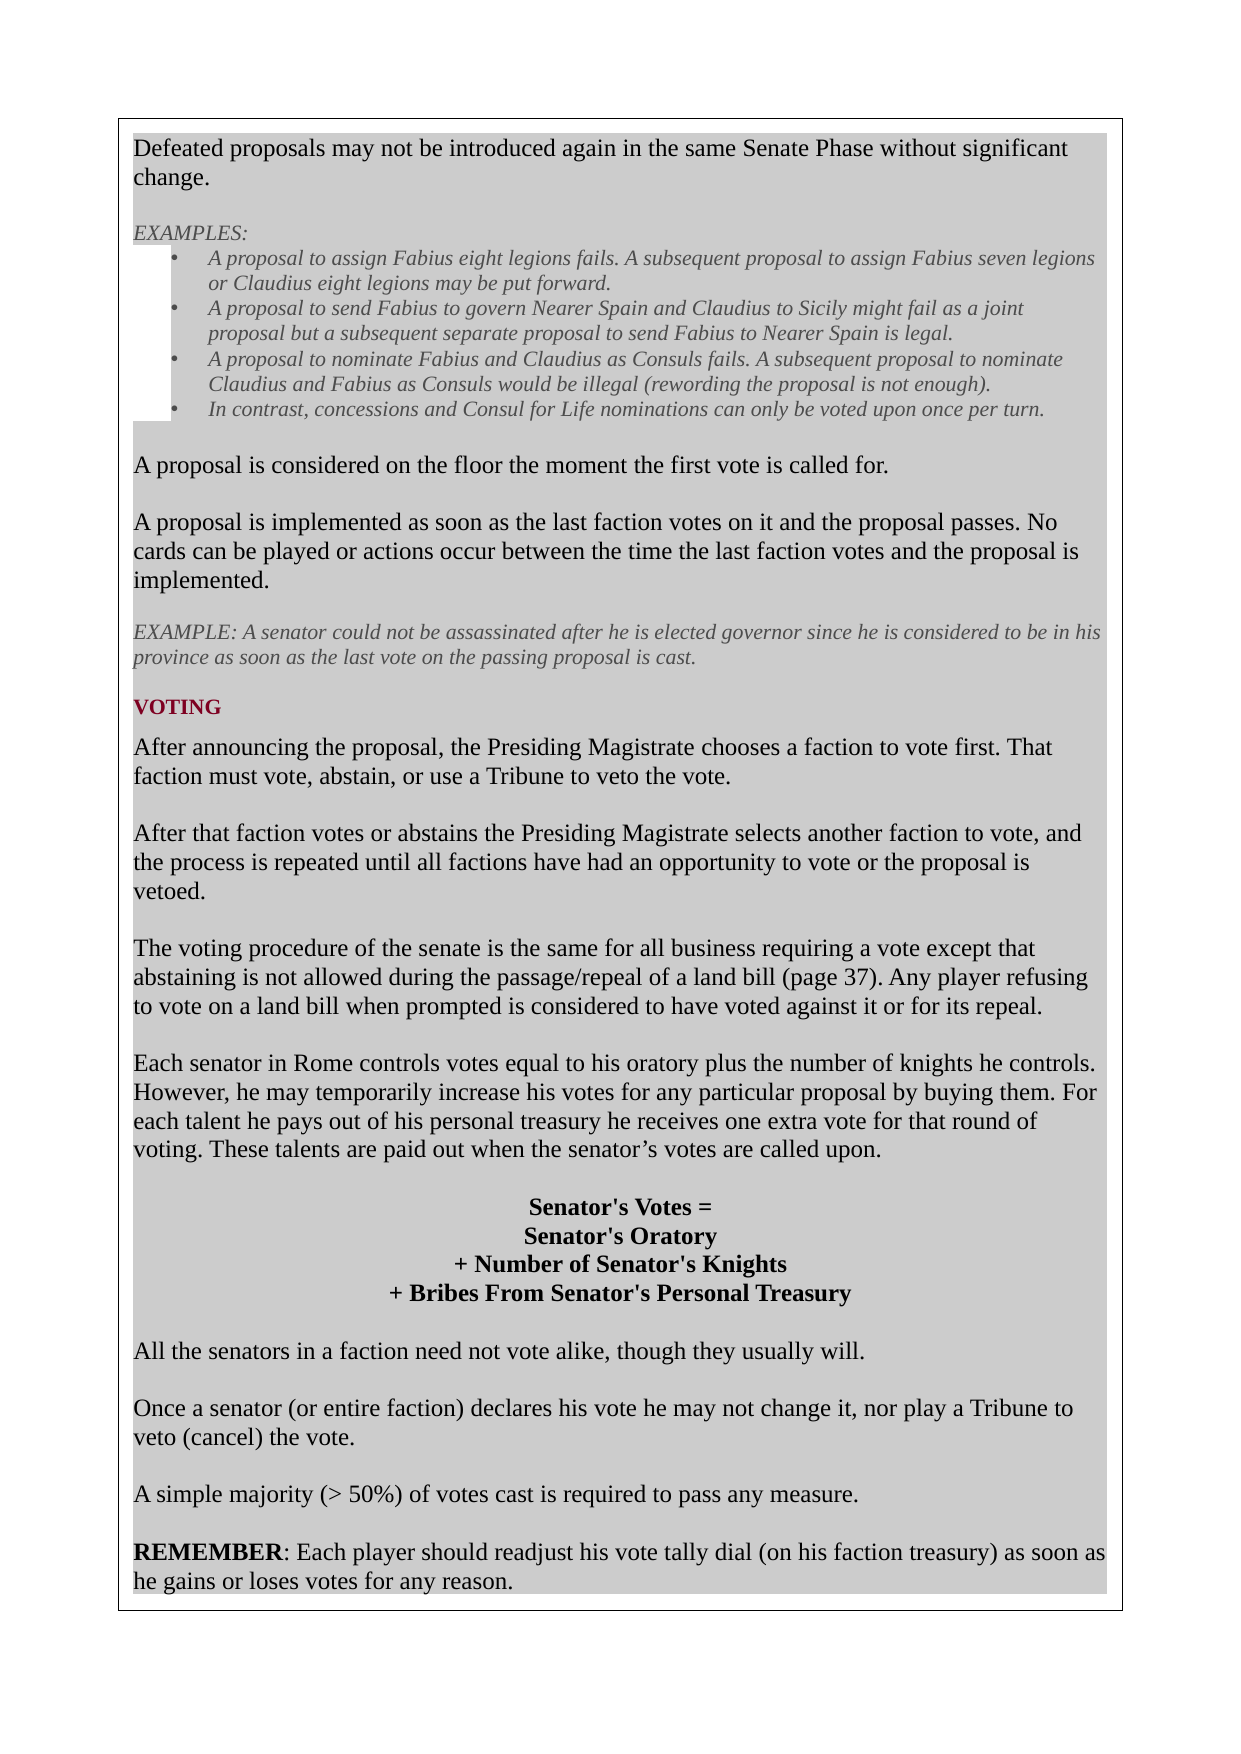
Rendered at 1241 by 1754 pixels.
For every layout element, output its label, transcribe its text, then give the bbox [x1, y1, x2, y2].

table_header Mandatory business during the Senate Phase must be conducted in the order given below, but other business may be conducted in any order at the whim of the HRAO. MANDATORY SENATE BUSINESS Election of New Consuls Election of Pontifex Maximus Appointment/Election of Dictator Election of Censor Prosecutions Elections of Governors OTHER SENATE BUSINESS Assignment of Open Concessions Passage/Repeal of Land Bills Raising/Disbanding of Forces Assignment/Recall of Legions to a Garrison Assignment/Recall of Legions to Prosecute a War Recall of a Proconsul Recall of Pontifex Maximus Appointment of Priests Election of Consul for Life Any Minor Proposal PROPOSALS A proposal is anything that is put before the senate for a vote, either by the Presiding Magistrate, a Tribune, or as otherwise allowed. A nomination is a type of proposal. Defeated proposals may not be introduced again in the same Senate Phase without significant change. EXAMPLES: A proposal to assign Fabius eight legions fails. A subsequent proposal to assign Fabius seven legions or Claudius eight legions may be put forward. A proposal to send Fabius to govern Nearer Spain and Claudius to Sicily might fail as a joint proposal but a subsequent separate proposal to send Fabius to Nearer Spain is legal. A proposal to nominate Fabius and Claudius as Consuls fails. A subsequent proposal to nominate Claudius and Fabius as Consuls would be illegal (rewording the proposal is not enough). In contrast, concessions and Consul for Life nominations can only be voted upon once per turn. A proposal is considered on the floor the moment the first vote is called for. A proposal is implemented as soon as the last faction votes on it and the proposal passes. No cards can be played or actions occur between the time the last faction votes and the proposal is implemented. EXAMPLE: A senator could not be assassinated after he is elected governor since he is considered to be in his province as soon as the last vote on the passing proposal is cast. VOTING After announcing the proposal, the Presiding Magistrate chooses a faction to vote first. That faction must vote, abstain, or use a Tribune to veto the vote. After that faction votes or abstains the Presiding Magistrate selects another faction to vote, and the process is repeated until all factions have had an opportunity to vote or the proposal is vetoed. The voting procedure of the senate is the same for all business requiring a vote except that abstaining is not allowed during the passage/repeal of a land bill (page 37). Any player refusing to vote on a land bill when prompted is considered to have voted against it or for its repeal. Each senator in Rome controls votes equal to his oratory plus the number of knights he controls. However, he may temporarily increase his votes for any particular proposal by buying them. For each talent he pays out of his personal treasury he receives one extra vote for that round of voting. These talents are paid out when the senator’s votes are called upon. Senator's Votes = Senator's Oratory + Number of Senator's Knights + Bribes From Senator's Personal Treasury All the senators in a faction need not vote alike, though they usually will. Once a senator (or entire faction) declares his vote he may not change it, nor play a Tribune to veto (cancel) the vote. A simple majority (> 50%) of votes cast is required to pass any measure. REMEMBER: Each player should readjust his vote tally dial (on his faction treasury) as soon as he gains or loses votes for any reason. UNANIMOUS DEFEAT Whenever the Presiding Magistrate makes a proposal which is defeated by unanimous vote of all senators in Rome controlled by the other players, he may choose one of the following options: lose one influence (down to a minimum of 0) or step down as Presiding Magistrate and immediately hand over conduct of the meeting to the next HRAO If the Presiding Magistrate does not have any influence to lose he MUST step down as Presiding Magistrate. The senator stepping down retains his office, but is not available to be the Presiding Magistrate at any further point in the turn. This does not affect the HRAO order, just who is the Presiding Magistrate, and may happen multiple times during a Senate Phase. These penalties do not apply when a Tribune is used to put forth a proposal. TRIBUNES Tribune cards may be played during the Senate Phase to veto or initiate proposals, including nominations. Once used, Tribunes are discarded. In the rare case that two or more players ever play a Tribune at the same time, those players dice off to determine who gets precedence with the loser(s) taking their Tribune back to their hand. ­ PROPOSAL USING A TRIBUNE Other senators may force proposals to a vote only by using a Tribune card and announcing “Tribune!”. A Tribune card can force proposals: Any time there is no proposal already on the floor to establish that player's right to make a proposal. During a current proposal with or without specifying intent so as to establish that player's right to make the next proposal. After a the Presiding Magistrate adjourns the senate to force its continuation to consider the Tribune’s proposal. The proposal must still be made at the correct time in the Senate Phase - for example, a player may not propose to recruit legions before the Censor has been elected. A Tribune may not be used to interrupt an already played Tribune (i.e. once a Tribune has been played to make a proposal another Tribune may not interrupt it). A prosecution is not considered a proposal and is therefore not eligible to be proposed (though they may be vetoed [page 34]). A Tribune may not be used to make a proposal to adjourn the senate (that is the privilege of the Presiding Magistrate). However, a proposal could be put forth to send the Presiding Magistrate to war, which, if it passes, would close the senate upon the Presiding Magistrate’s departure (page 38). Some statesmen have the capability of playing an inherent Tribune each turn without actually playing a card. Treat this ability exactly the same as if the faction had played a Tribune card. VETO USING A TRIBUNE A Tribune may be used prior to or during the owning faction’s turn to stop any vote from being taken, whether it is an election, prosecution, or other proposal. EXCEPTIONS: Consul for Life Special prosecution of assassins Any proposal by a Dictator The appointment of the last eligible candidate for any office The senator playing the Tribune announces “Veto”, and the vote is canceled - even if it already had enough votes for passage. The slate of candidates in a vetoed election may not be nominated again in the same turn, nor may the accused in a vetoed prosecution be prosecuted again that turn for the same reason. PROHIBITIONS The senate may not put forth a proposal or nomination not defined within the rules. RESIGNATION A senator elected to an office may not resign his office. DECLINING A NOMINATION A senator may not decline a nomination, but he may vote against the proposal. OFFICE INFLUENCE Influence gained from an office is not lost when the senator ceases to hold the office, but is his to keep until lost by some form of misdeed or death. EXCEPTION: Pontifex Maximus advanced rule CONSUL FOR LIFE If a Consul for Life is elected or appointed that player gains control of all factions and will win the game should the Republic survive the current game turn. At any time during the Senate Phase following the consular elections, the Presiding Magistrate or a player using a Tribune may nominate any senator in Rome with an influence of 21 “Consul for Life”. EXCEPTION: This cannot be proposed while the Censor is Presiding Magistrate during prosecutions. Consul for Life can be proposed only once per turn and cannot be vetoed. If a Tribune is used to propose Consul for Life it may, however, be canceled by an appropriate Intrigue card (e.g. Graft). Assassination attempts may take place during such a vote, but once elected that senator cannot be assassinated. The nominee may already hold an office. For this vote the nominee may add his influence to his vote total. APPOINTMENT If, at any time during the game, a senator in Rome reaches 35 influence and the Military Reforms law (in the Middle Republic Scenario) is not already in place, he immediately becomes the “Consul for Life”. If two or more senators simultaneously reach 35 influence, the one exceeding 35 by the most is the Consul for Life. If equal, the senator belonging to the faction with the most combined influence is Consul for Life. Achieving Consul for Life in this manner is an automatic appointment – there is no chance for assassination attempts. Since all factions are all immediately completely controlled by the Consul for Life, the Military Reform law cannot be played by another player. WINNING THE GAME If a senator has “won” by being voted or appointed Consul for Life, he takes over all factions (except for the faction belonging to a player who currently has a rebel senator), and during the Senate Phase plays them as if they were his own. He does not truly win unless he survives to the end of the current game turn (see Victory Conditions page 51). He is not the HRAO or the Presiding Magistrate. He may look at a non-rebel player’s hand at any time, but may not play any of the other player’s cards. He may not force other factions to make assassination attempts, to make any public agreements or to vote against a land bill. Only the faction with a rebel player may vote normally and conduct assassination attempts. Note that players will regain control of their factions if the Consul for Life dies, but not if he is captured. If a civil war is already ongoing, that rebel can still win by defeating the senate’s army (page 51) during the turn in which the Consul for Life is elected – otherwise the Consul for Life will win the game at the end of the turn regardless of the civil war status (unless faced with four or more active wars). See Victory Conditions (page 51) for more details. REPOPULATING ROME Whenever the number of aligned senators currently in Rome falls below 8 during a Senate Phase due to death or absence, the top senator card in the Curia is promoted to active status in the faction of the player with the fewest active senators. Ties are resolved in favor of the player with the least total influence currently in Rome, with further ties being broken by a die roll. Such promotions continue until the number of active senators in Rome reaches 8 or the Curia is empty. If the Curia has no senators, those in the Forum can be substituted. The choice of which of the available senators to take is up to the receiving player. If no further senators are currently available in either the Curia or the Forum, no such promotion occurs. [119, 119, 1122, 1609]
